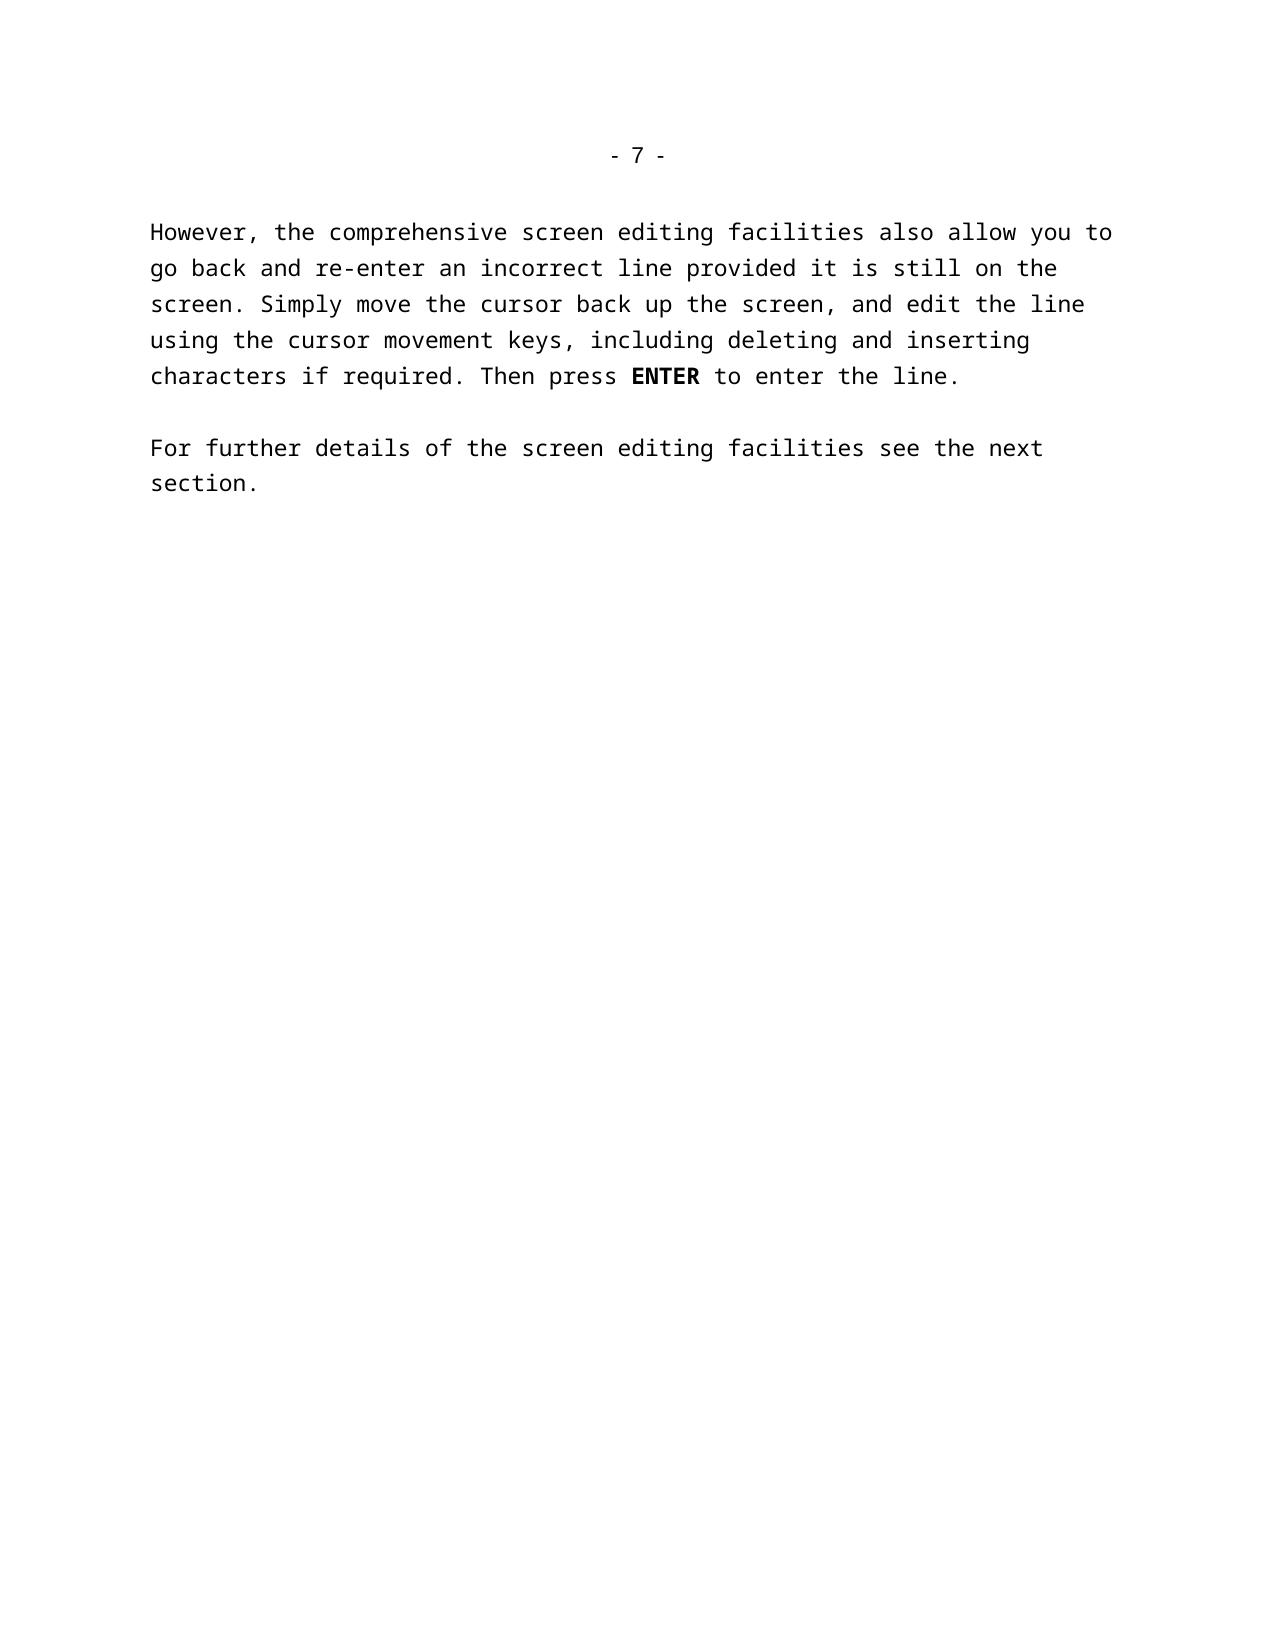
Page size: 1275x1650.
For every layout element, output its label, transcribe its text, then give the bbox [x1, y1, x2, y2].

text However, the comprehensive screen editing facilities also allow you to go back and re-enter an incorrect line provided it is still on the screen. Simply move the cursor back up the screen, and edit the line using the cursor movement keys, including deleting and inserting characters if required. Then press ENTER to enter the line. [150, 216, 1125, 391]
text For further details of the screen editing facilities see the next section. [150, 431, 1125, 499]
